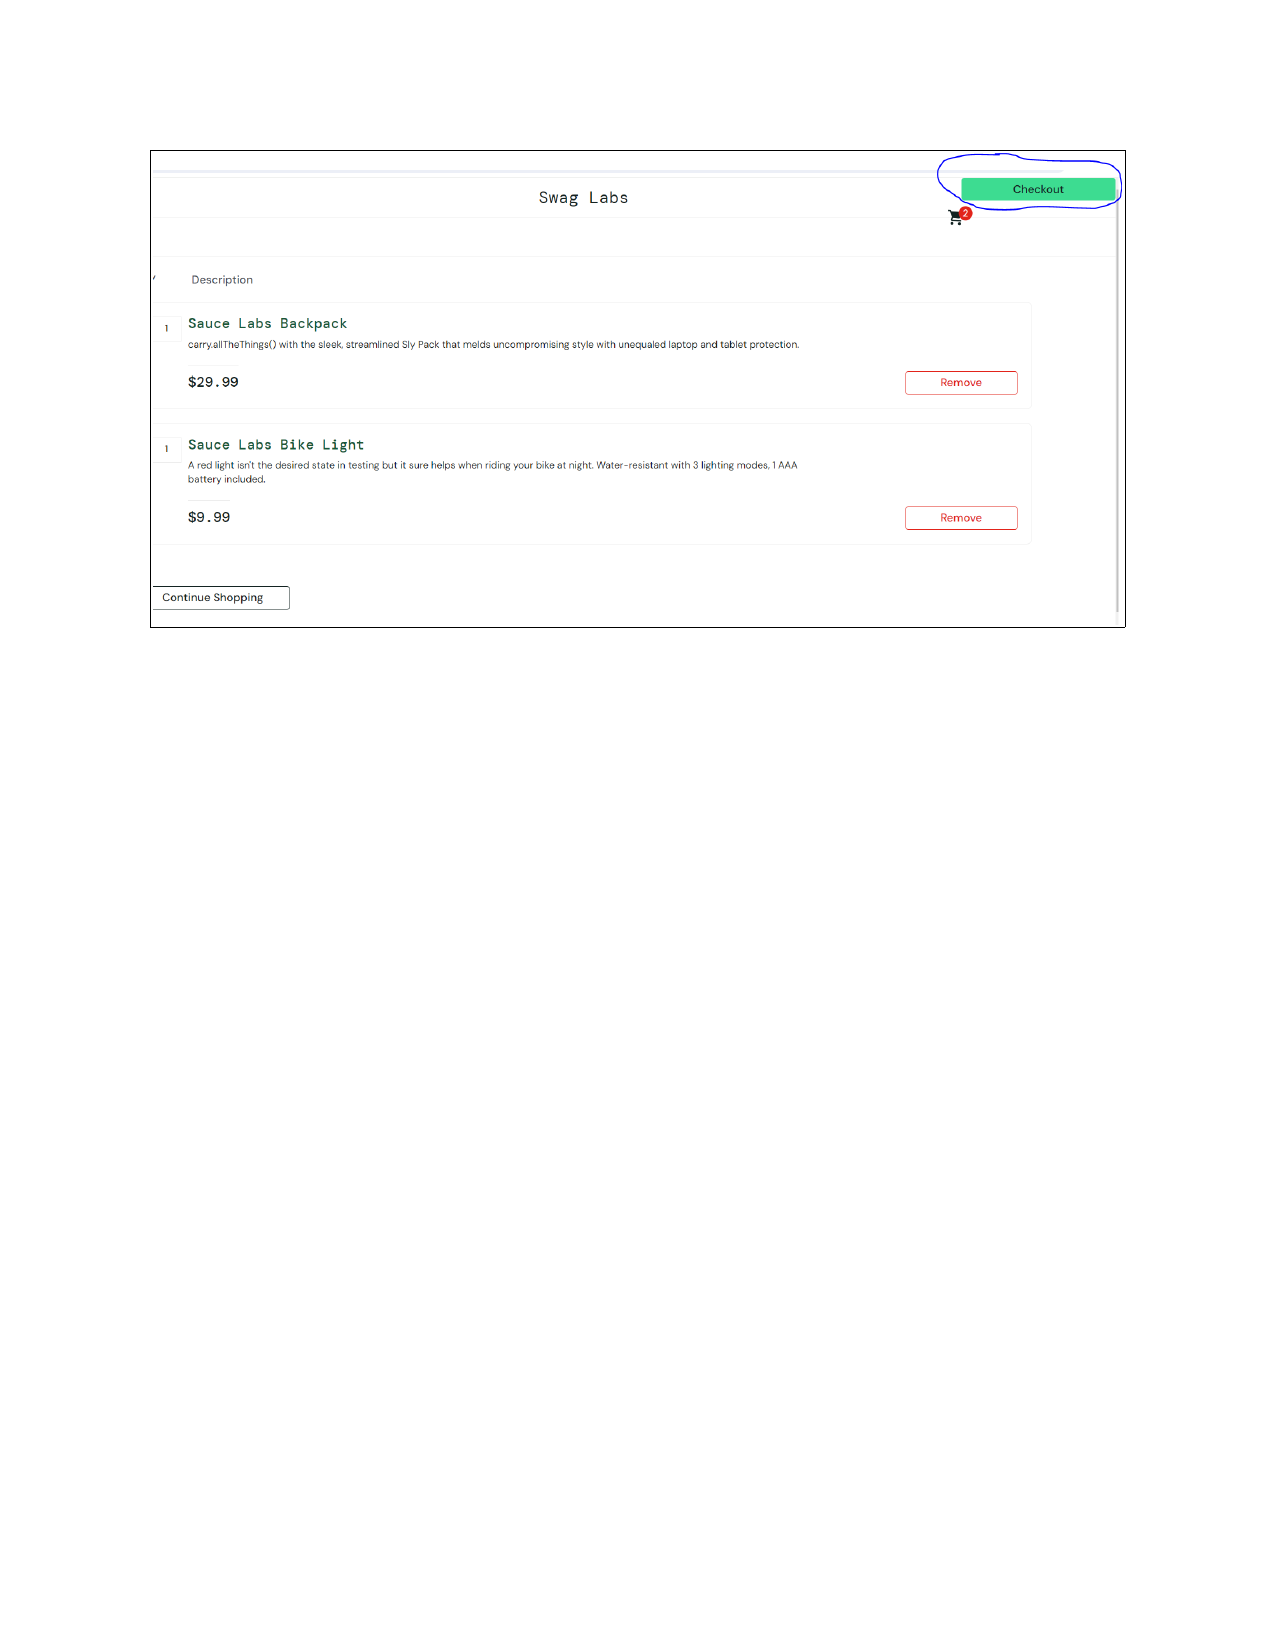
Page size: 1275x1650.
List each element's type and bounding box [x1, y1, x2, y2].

picture [153, 153, 1122, 625]
